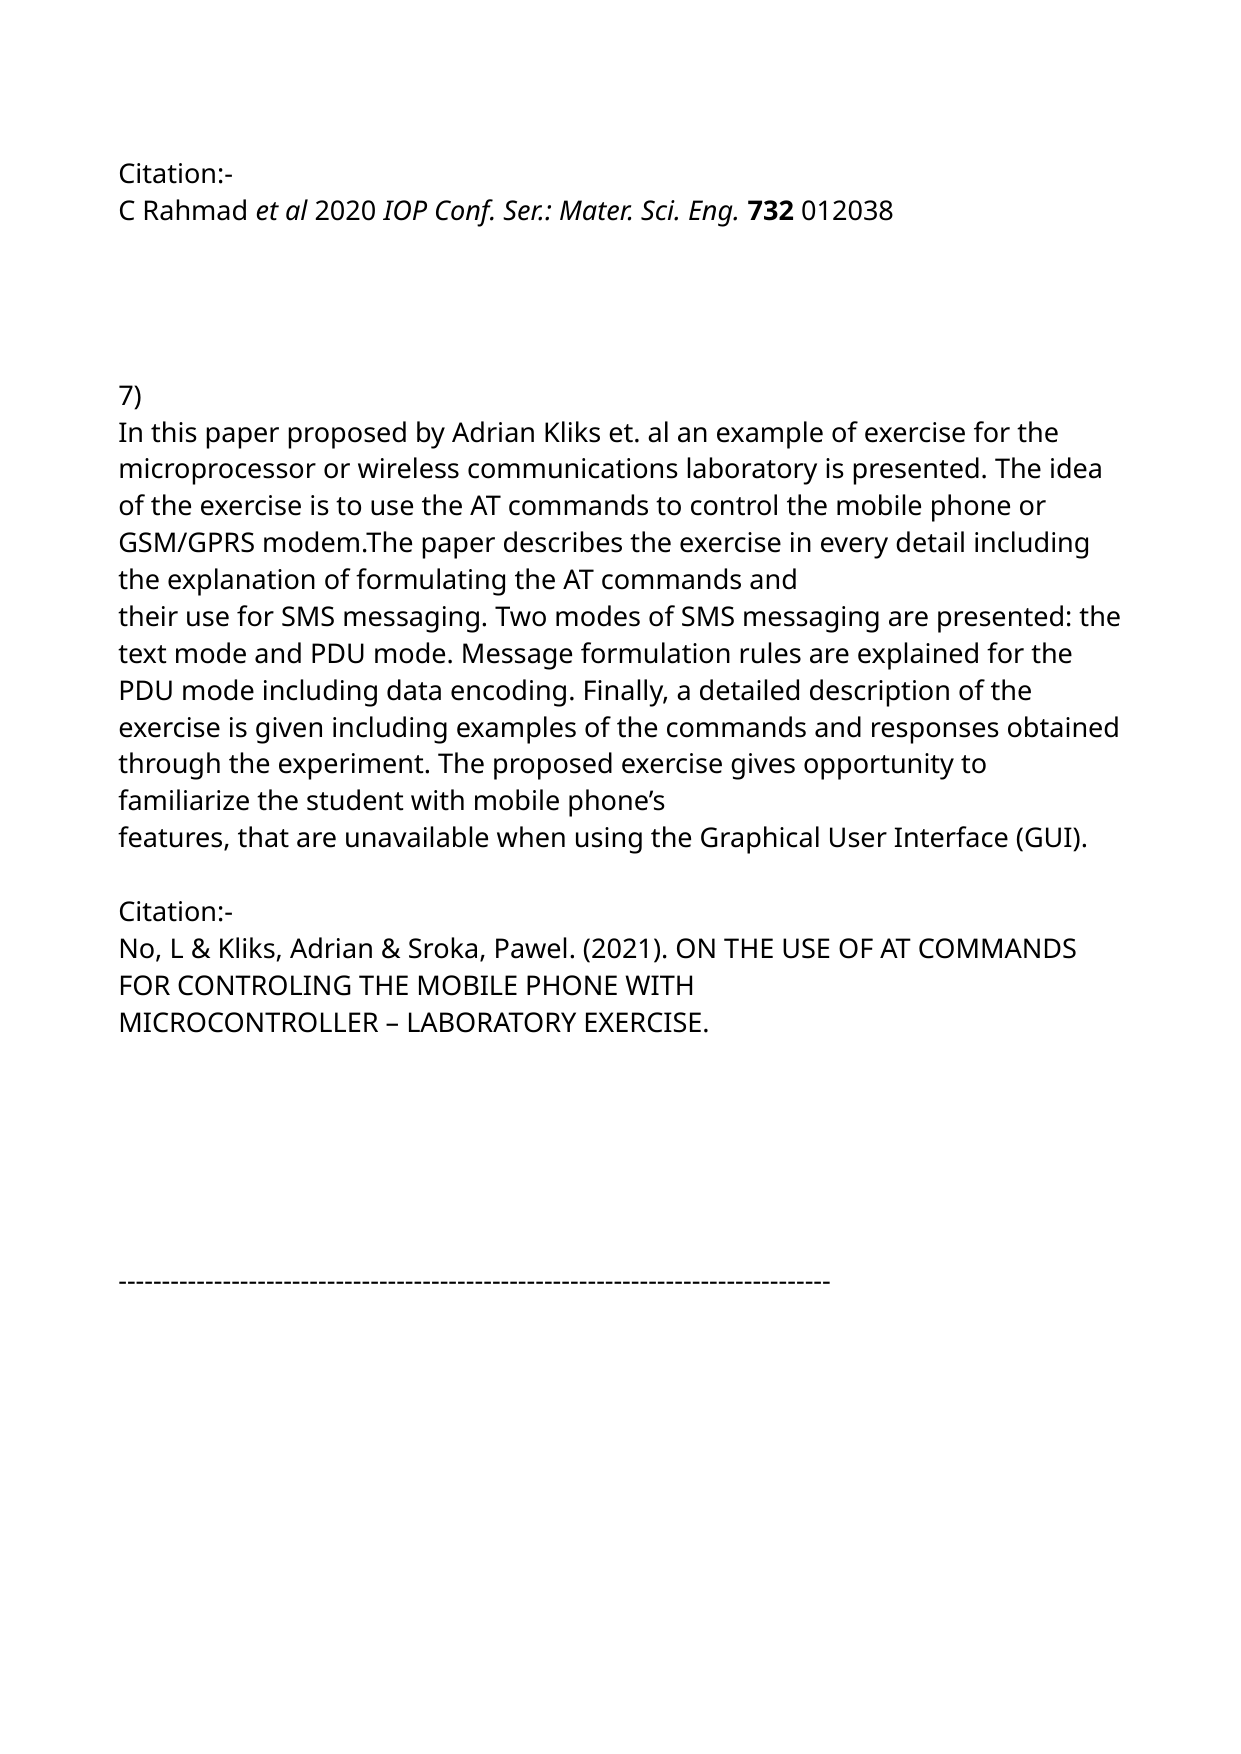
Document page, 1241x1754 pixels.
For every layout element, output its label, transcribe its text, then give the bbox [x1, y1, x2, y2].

text features, that are unavailable when using the Graphical User Interface (GUI). [118, 819, 1122, 856]
text ---------------------------------------------------------------------------------- [118, 1261, 1122, 1298]
text C Rahmad et al 2020 IOP Conf. Ser.: Mater. Sci. Eng. 732 012038 [118, 192, 1122, 229]
text 7) [118, 376, 1122, 413]
text Citation:- [118, 155, 1122, 192]
text Citation:- [118, 892, 1122, 929]
text No, L & Kliks, Adrian & Sroka, Pawel. (2021). ON THE USE OF AT COMMANDS FOR CONTROLING THE MOBILE PHONE WITH [118, 929, 1122, 1003]
text their use for SMS messaging. Two modes of SMS messaging are presented: the text mode and PDU mode. Message formulation rules are explained for the PDU mode including data encoding. Finally, a detailed description of the exercise is given including examples of the commands and responses obtained through the experiment. The proposed exercise gives opportunity to familiarize the student with mobile phone’s [118, 597, 1122, 819]
text In this paper proposed by Adrian Kliks et. al an example of exercise for the microprocessor or wireless communications laboratory is presented. The idea of the exercise is to use the AT commands to control the mobile phone or GSM/GPRS modem.The paper describes the exercise in every detail including the explanation of formulating the AT commands and [118, 413, 1122, 597]
text MICROCONTROLLER – LABORATORY EXERCISE. [118, 1003, 1122, 1040]
